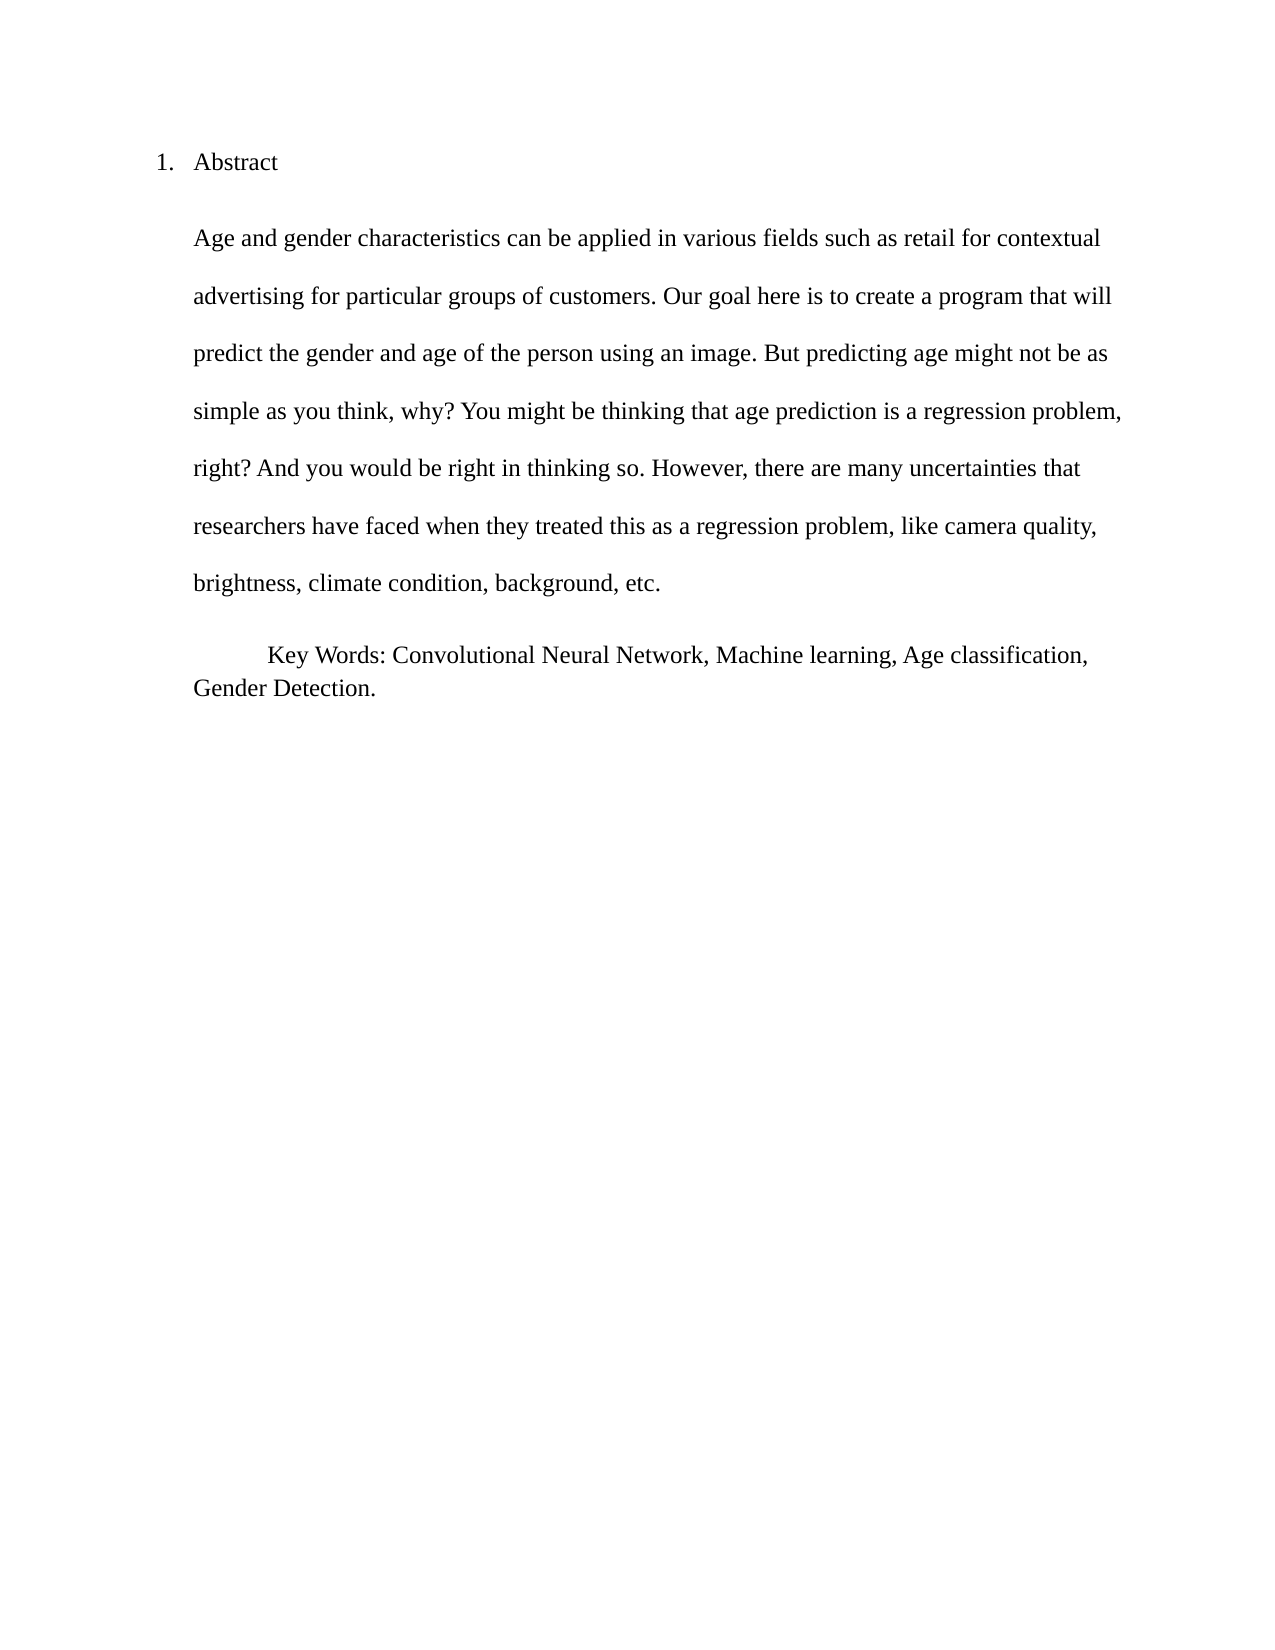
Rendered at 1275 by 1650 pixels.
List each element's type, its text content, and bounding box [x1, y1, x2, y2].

list Age and gender characteristics can be applied in various fields such as retail for contextual advertising for particular groups of customers. Our goal here is to create a program that will predict the gender and age of the person using an image. But predicting age might not be as simple as you think, why? You might be thinking that age prediction is a regression problem, right? And you would be right in thinking so. However, there are many uncertainties that researchers have faced when they treated this as a regression problem, like camera quality, brightness, climate condition, background, etc. [156, 223, 1157, 597]
list Abstract [156, 147, 1157, 176]
list Key Words: Convolutional Neural Network, Machine learning, Age classification, Gender Detection. [156, 640, 1157, 702]
